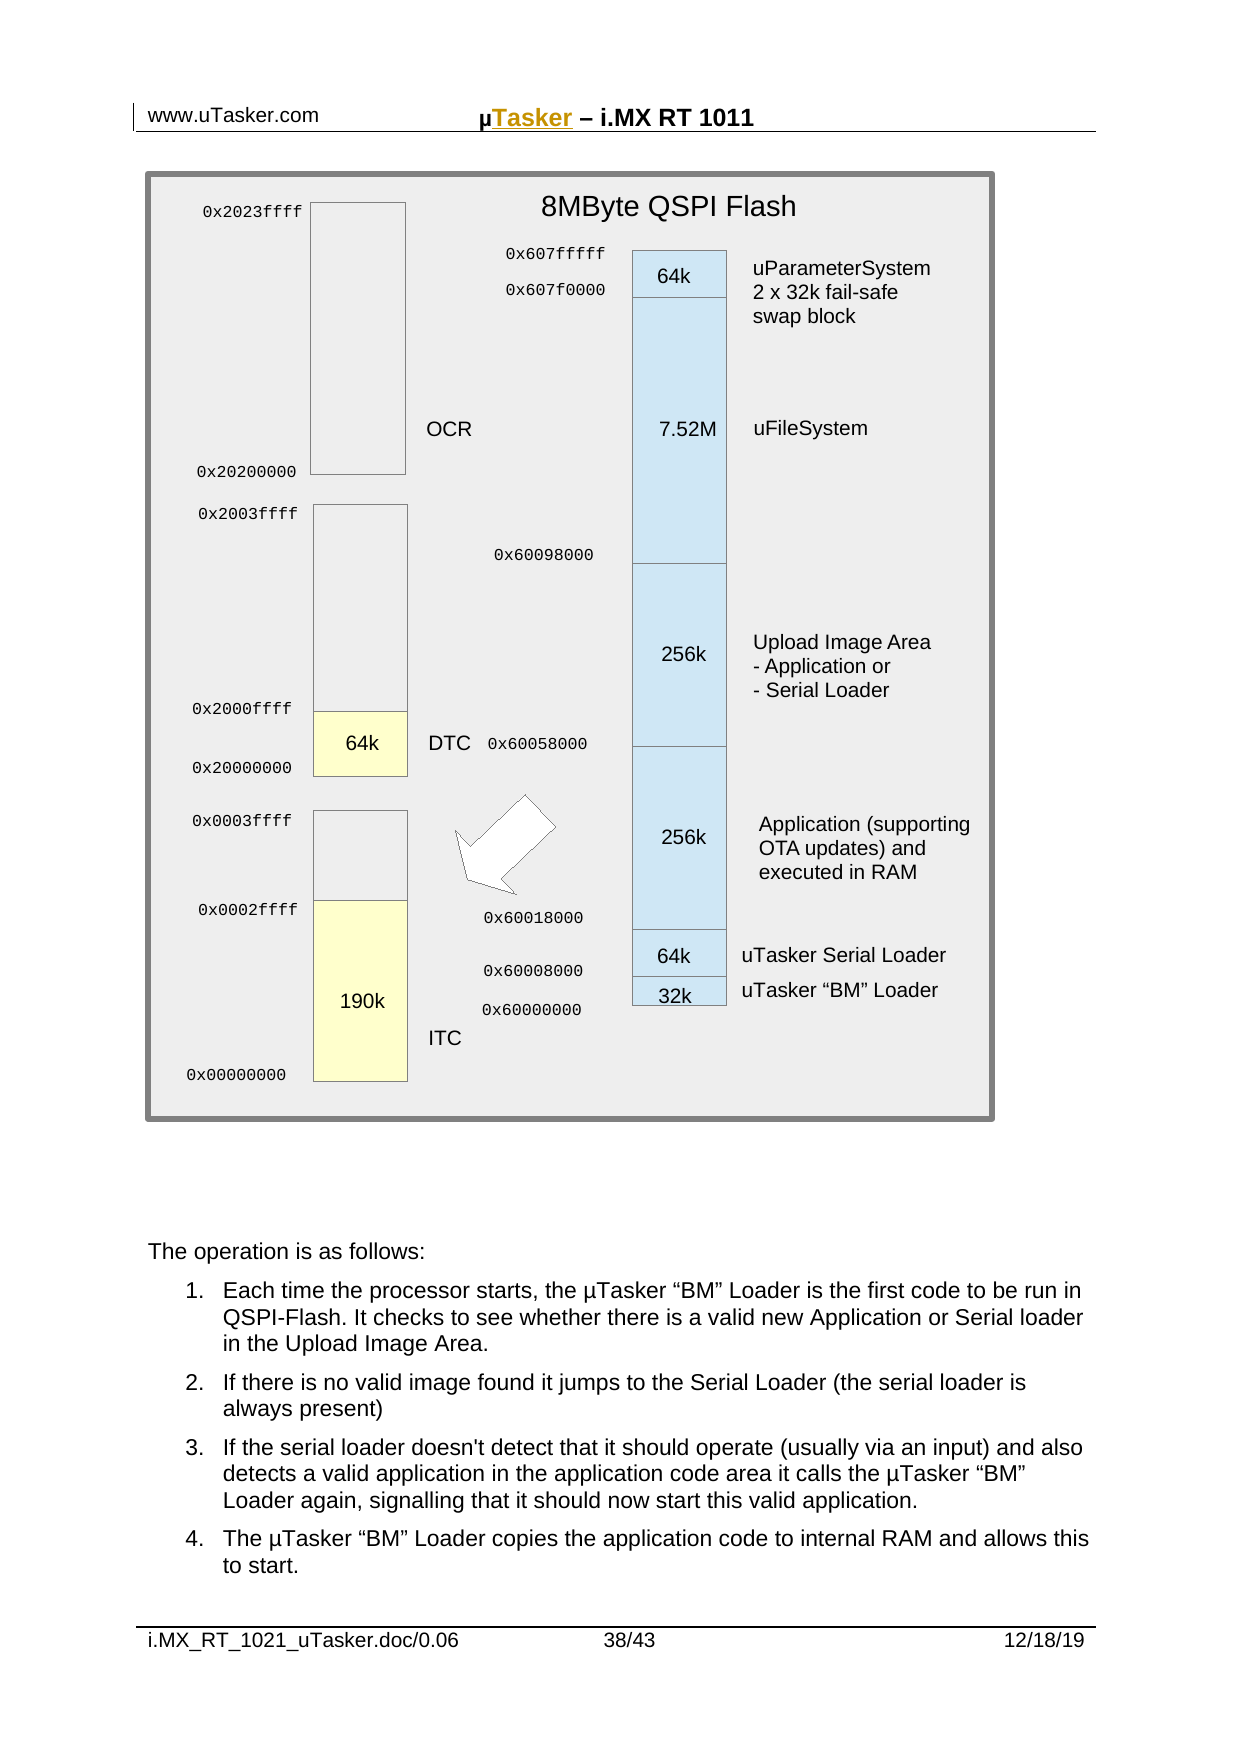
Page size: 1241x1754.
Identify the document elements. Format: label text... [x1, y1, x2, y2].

list Each time the processor starts, the µTasker “BM” Loader is the first code to be run in QSPI-Flash. It checks to see whether there is a valid new Application or Serial loader in the Upload Image Area. [185, 1277, 1093, 1356]
list The µTasker “BM” Loader copies the application code to internal RAM and allows this to start. [185, 1525, 1093, 1578]
list If the serial loader doesn't detect that it should operate (usually via an input) and also detects a valid application in the application code area it calls the µTasker “BM” Loader again, signalling that it should now start this valid application. [185, 1434, 1093, 1513]
list If there is no valid image found it jumps to the Serial Loader (the serial loader is always present) [185, 1369, 1093, 1421]
text The operation is as follows: [148, 1238, 1093, 1264]
